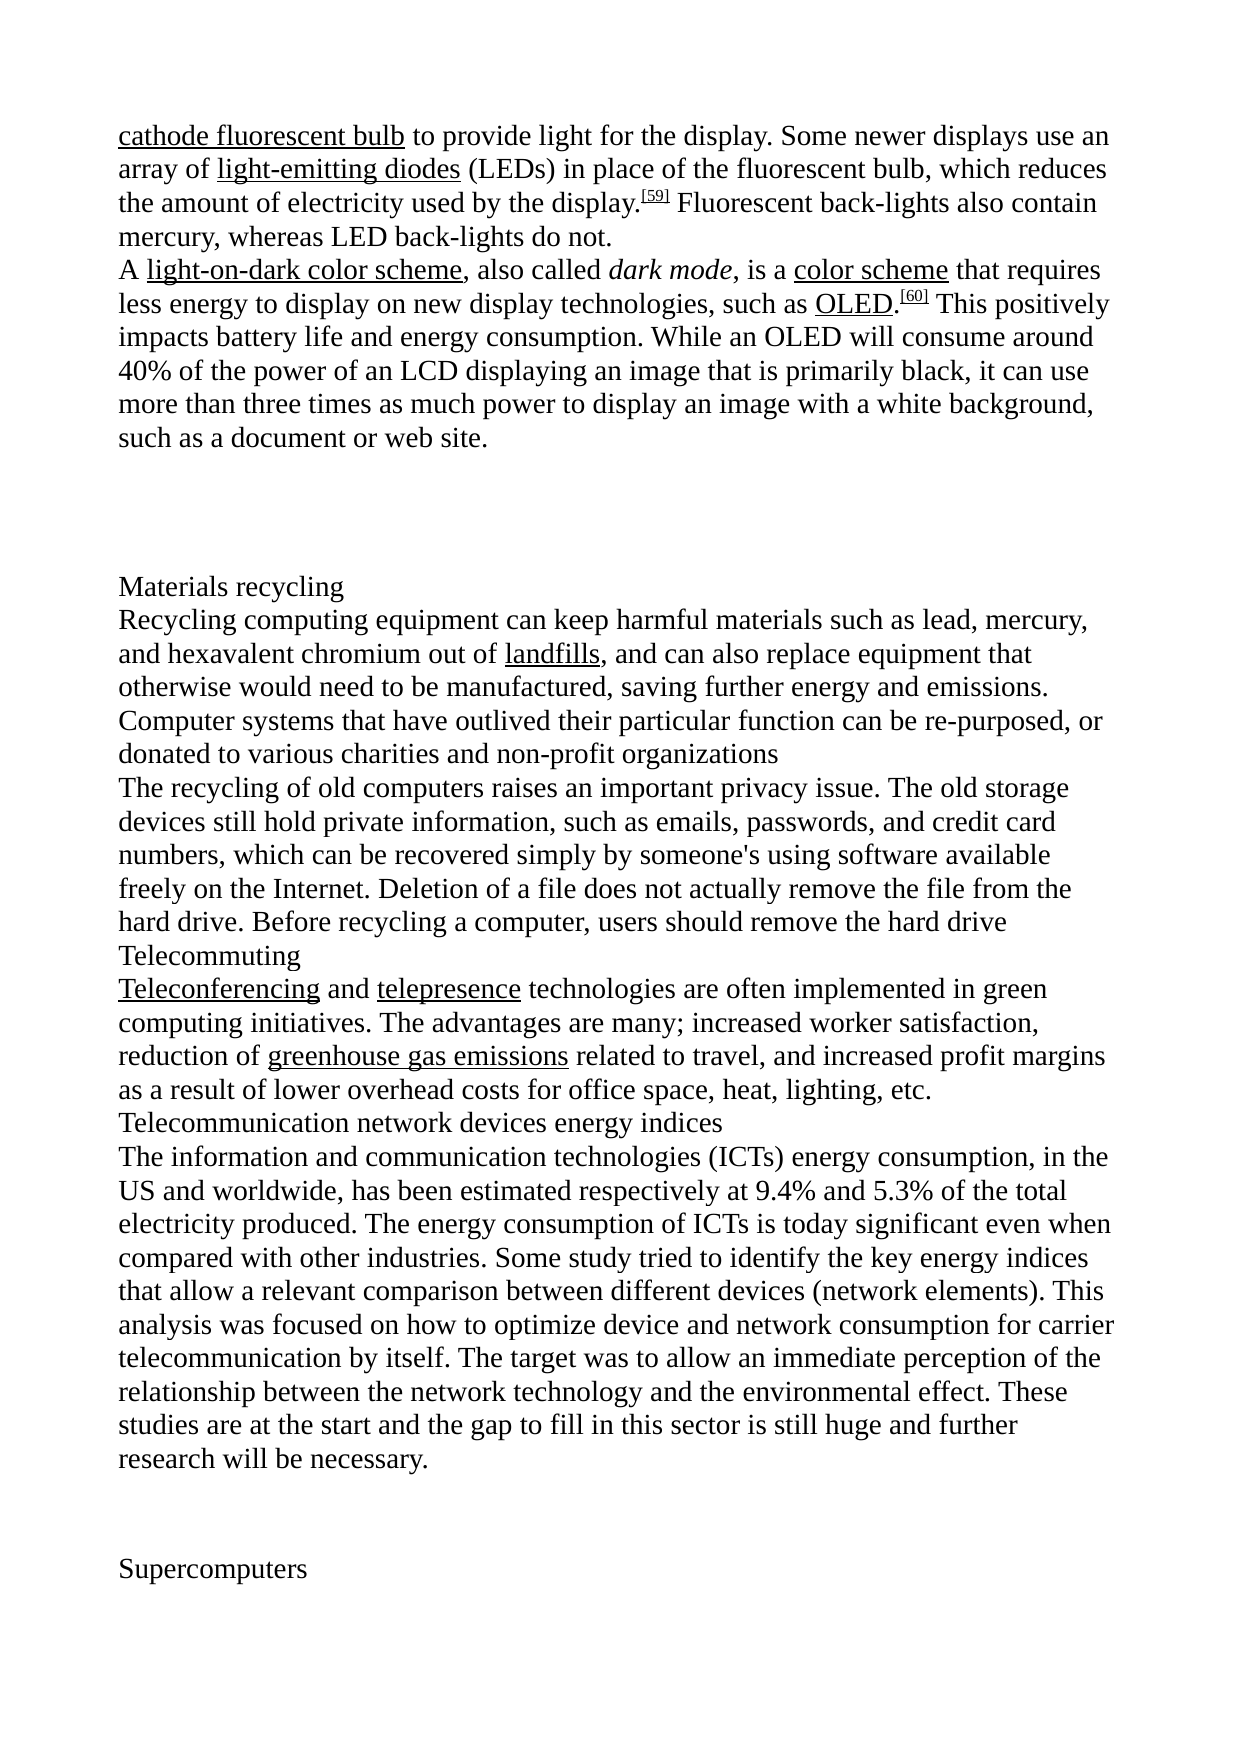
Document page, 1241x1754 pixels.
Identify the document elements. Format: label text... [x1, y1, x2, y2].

text A light-on-dark color scheme, also called dark mode, is a color scheme that requires less energy to display on new display technologies, such as OLED.[60] This positively impacts battery life and energy consumption. While an OLED will consume around 40% of the power of an LCD displaying an image that is primarily black, it can use more than three times as much power to display an image with a white background, such as a document or web site. [118, 252, 1122, 453]
text Telecommuting [118, 938, 1122, 971]
text Teleconferencing and telepresence technologies are often implemented in green computing initiatives. The advantages are many; increased worker satisfaction, reduction of greenhouse gas emissions related to travel, and increased profit margins as a result of lower overhead costs for office space, heat, lighting, etc. [118, 971, 1122, 1106]
text Supercomputers [118, 1551, 1122, 1585]
text cathode fluorescent bulb to provide light for the display. Some newer displays use an array of light-emitting diodes (LEDs) in place of the fluorescent bulb, which reduces the amount of electricity used by the display.[59] Fluorescent back-lights also contain mercury, whereas LED back-lights do not. [118, 118, 1122, 252]
text Materials recycling [118, 569, 1122, 602]
text Telecommunication network devices energy indices [118, 1106, 1122, 1139]
text Recycling computing equipment can keep harmful materials such as lead, mercury, and hexavalent chromium out of landfills, and can also replace equipment that otherwise would need to be manufactured, saving further energy and emissions. Computer systems that have outlived their particular function can be re-purposed, or donated to various charities and non-profit organizations [118, 602, 1122, 770]
text The recycling of old computers raises an important privacy issue. The old storage devices still hold private information, such as emails, passwords, and credit card numbers, which can be recovered simply by someone's using software available freely on the Internet. Deletion of a file does not actually remove the file from the hard drive. Before recycling a computer, users should remove the hard drive [118, 770, 1122, 938]
text The information and communication technologies (ICTs) energy consumption, in the US and worldwide, has been estimated respectively at 9.4% and 5.3% of the total electricity produced. The energy consumption of ICTs is today significant even when compared with other industries. Some study tried to identify the key energy indices that allow a relevant comparison between different devices (network elements). This analysis was focused on how to optimize device and network consumption for carrier telecommunication by itself. The target was to allow an immediate perception of the relationship between the network technology and the environmental effect. These studies are at the start and the gap to fill in this sector is still huge and further research will be necessary. [118, 1139, 1122, 1474]
